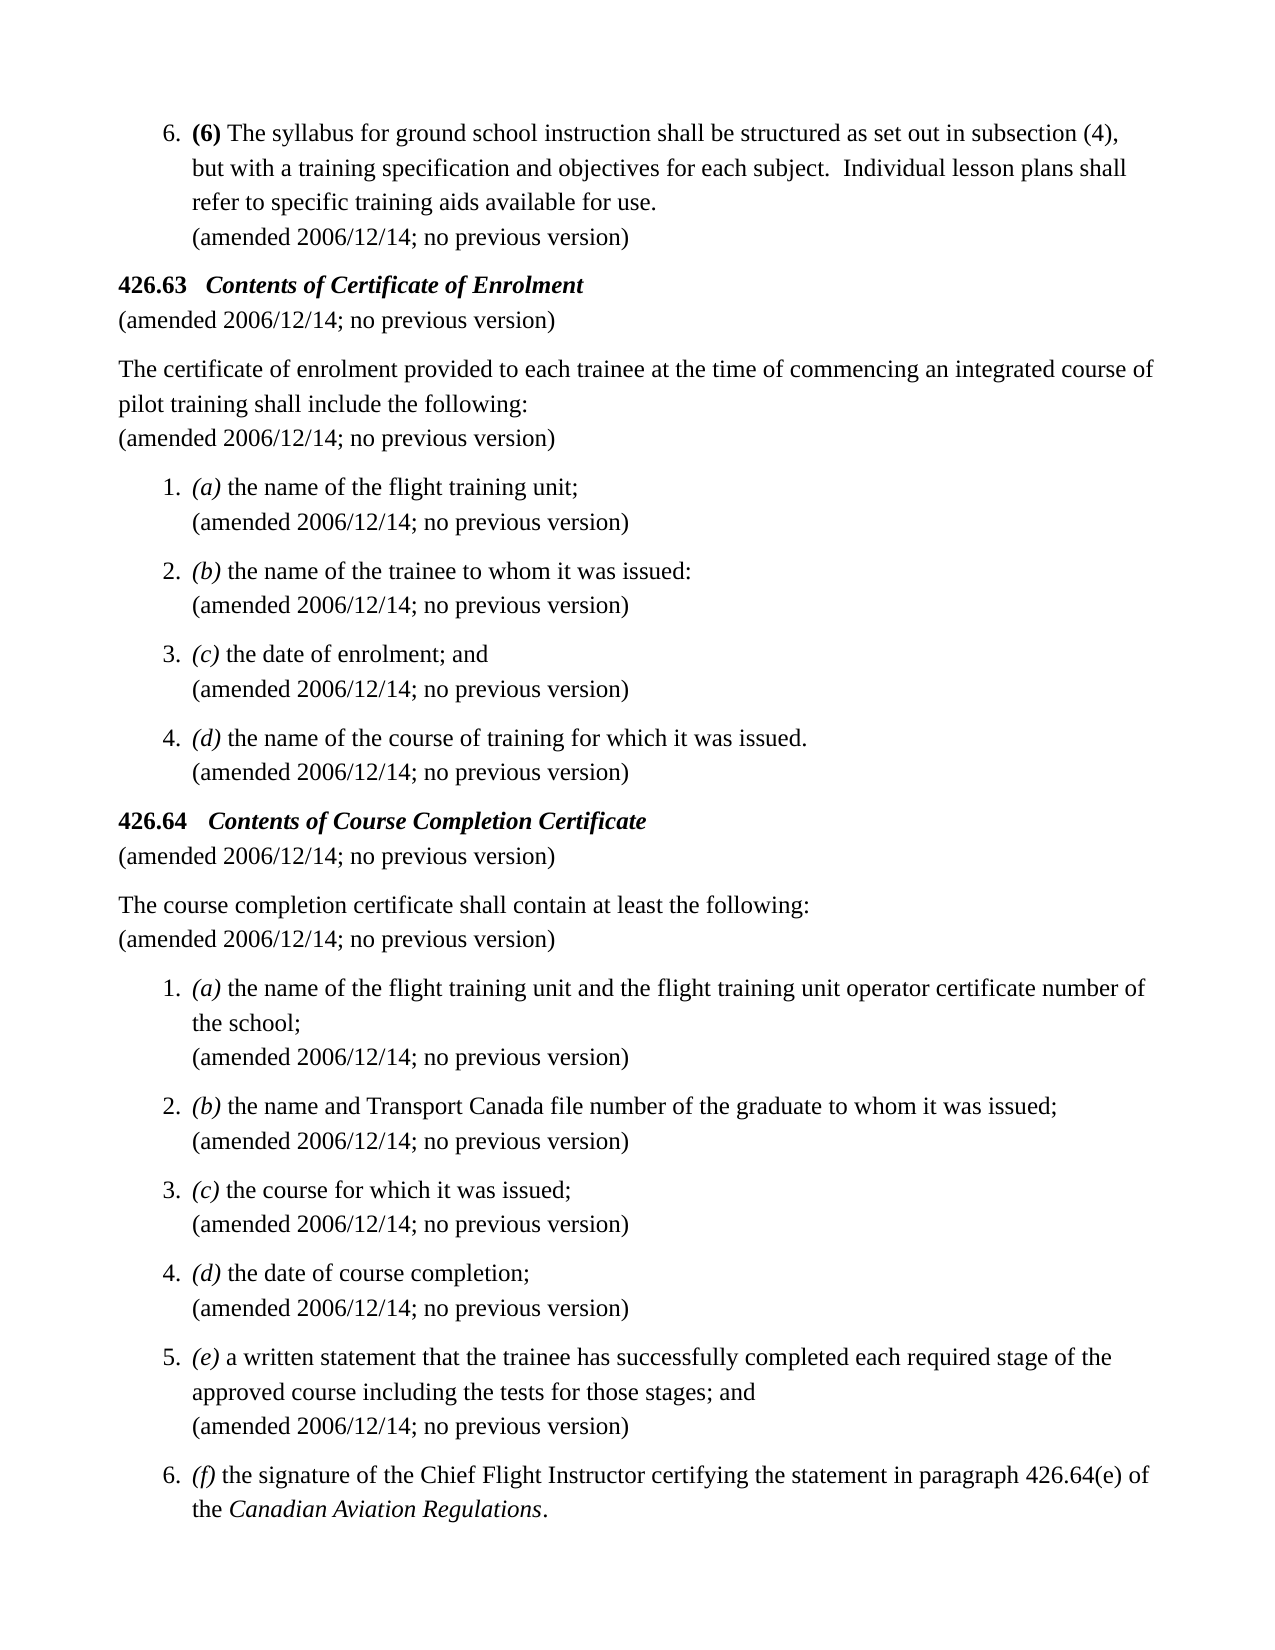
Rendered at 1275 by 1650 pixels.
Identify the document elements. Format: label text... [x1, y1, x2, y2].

list (b) the name of the trainee to whom it was issued: (amended 2006/12/14; no previous version) [162, 556, 1157, 619]
list (e) a written statement that the trainee has successfully completed each required stage of the approved course including the tests for those stages; and (amended 2006/12/14; no previous version) [162, 1342, 1157, 1440]
text The certificate of enrolment provided to each trainee at the time of commencing an integrated course of pilot training shall include the following: (amended 2006/12/14; no previous version) [118, 354, 1157, 452]
list (b) the name and Transport Canada file number of the graduate to whom it was issued; (amended 2006/12/14; no previous version) [162, 1091, 1157, 1155]
list (c) the date of enrolment; and (amended 2006/12/14; no previous version) [162, 639, 1157, 702]
text The course completion certificate shall contain at least the following: (amended 2006/12/14; no previous version) [118, 890, 1157, 953]
list (6) The syllabus for ground school instruction shall be structured as set out in subsection (4), but with a training specification and objectives for each subject. Individual lesson plans shall refer to specific training aids available for use. (amended 2006/12/14; no previous version) [162, 118, 1157, 250]
list (f) the signature of the Chief Flight Instructor certifying the statement in paragraph 426.64(e) of the Canadian Aviation Regulations. [162, 1460, 1157, 1523]
list (d) the date of course completion; (amended 2006/12/14; no previous version) [162, 1258, 1157, 1322]
list (a) the name of the flight training unit; (amended 2006/12/14; no previous version) [162, 472, 1157, 535]
text 426.64 Contents of Course Completion Certificate (amended 2006/12/14; no previous version) [118, 806, 1157, 869]
text 426.63 Contents of Certificate of Enrolment (amended 2006/12/14; no previous version) [118, 271, 1157, 334]
list (a) the name of the flight training unit and the flight training unit operator certificate number of the school; (amended 2006/12/14; no previous version) [162, 973, 1157, 1071]
list (d) the name of the course of training for which it was issued. (amended 2006/12/14; no previous version) [162, 723, 1157, 786]
list (c) the course for which it was issued; (amended 2006/12/14; no previous version) [162, 1175, 1157, 1238]
